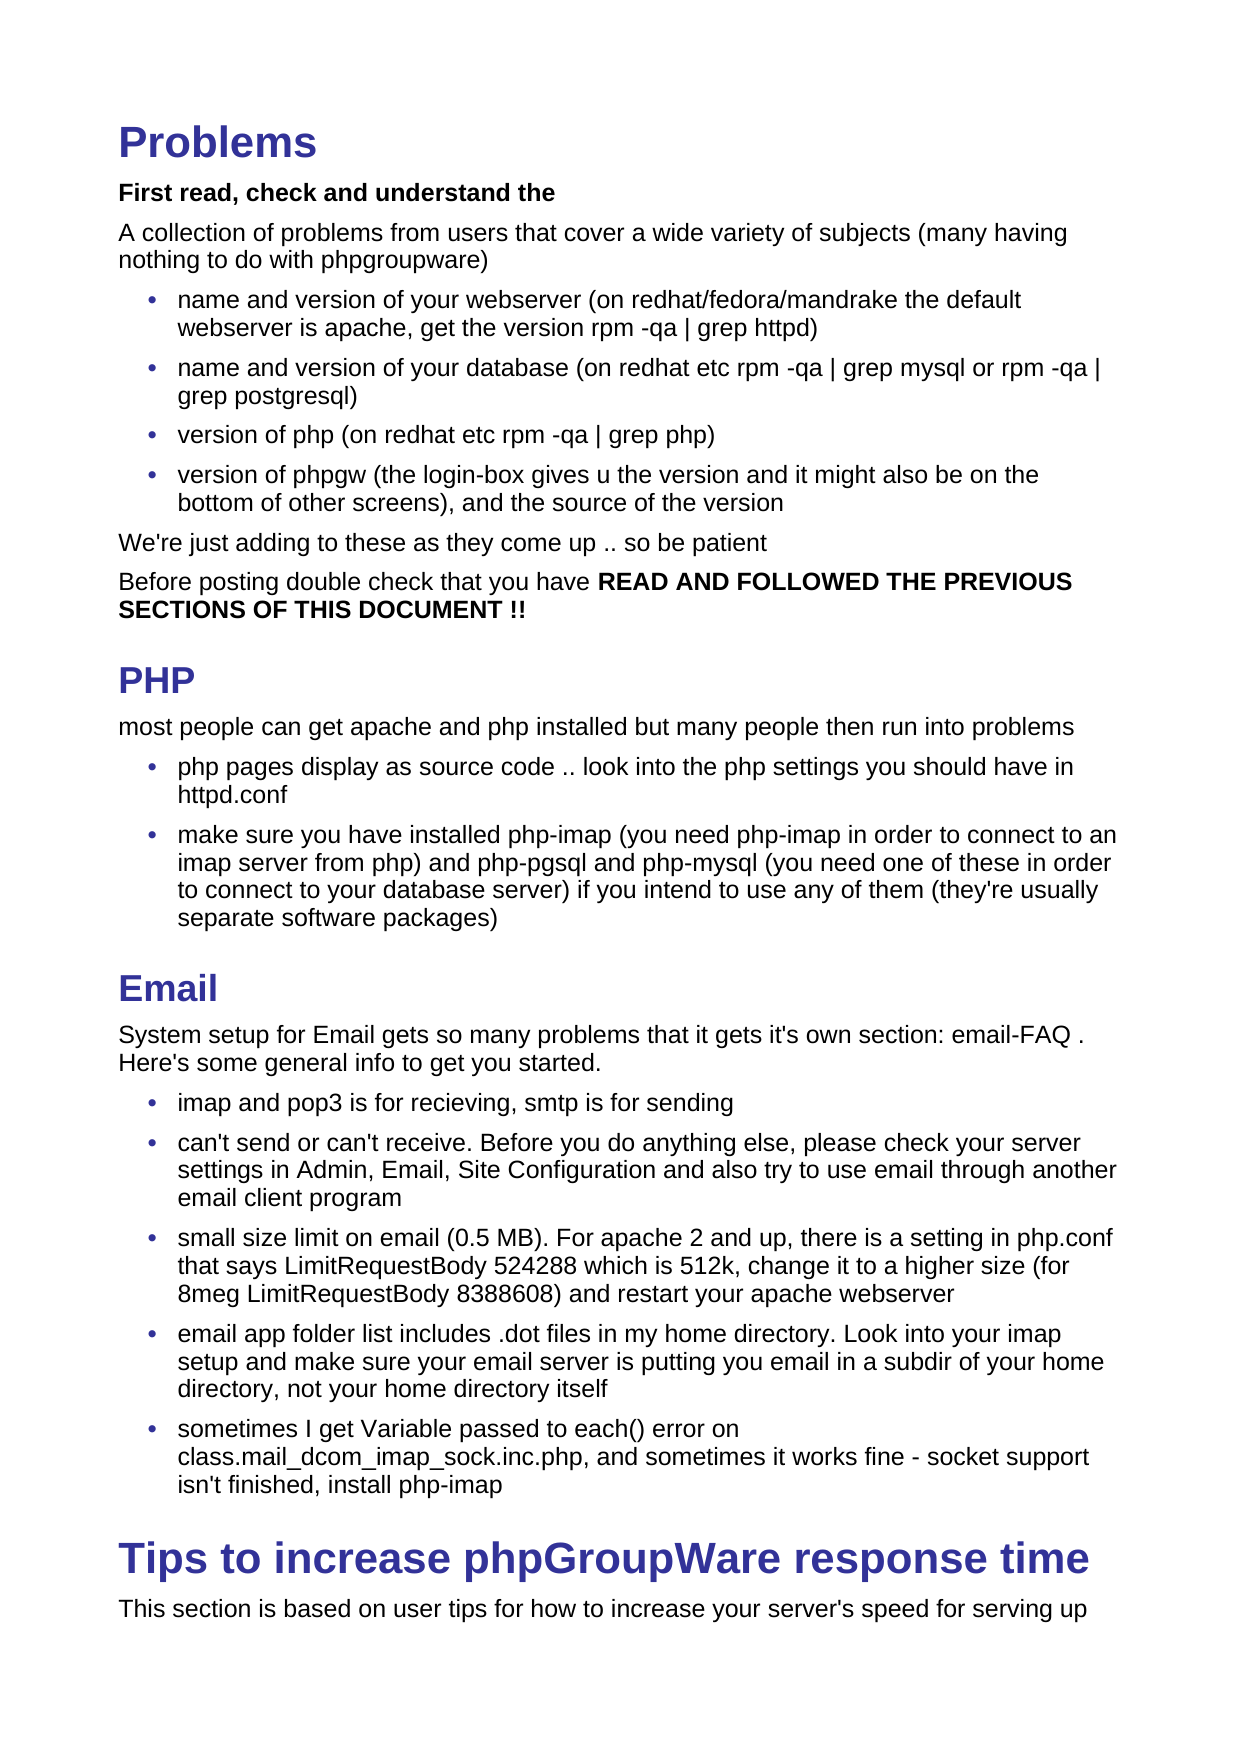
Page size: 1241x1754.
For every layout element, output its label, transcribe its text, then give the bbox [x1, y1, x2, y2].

list version of phpgw (the login-box gives u the version and it might also be on the bottom of other screens), and the source of the version [148, 461, 1122, 517]
list email app folder list includes .dot files in my home directory. Look into your imap setup and make sure your email server is putting you email in a subdir of your home directory, not your home directory itself [148, 1319, 1122, 1403]
list small size limit on email (0.5 MB). For apache 2 and up, there is a setting in php.conf that says LimitRequestBody 524288 which is 512k, change it to a higher size (for 8meg LimitRequestBody 8388608) and restart your apache webserver [148, 1224, 1122, 1308]
list can't send or can't receive. Before you do anything else, please check your server settings in Admin, Email, Site Configuration and also try to use email through another email client program [148, 1128, 1122, 1212]
subtitle Problems [118, 118, 1122, 167]
text This section is based on user tips for how to increase your server's speed for serving up [118, 1595, 1122, 1623]
list name and version of your database (on redhat etc rpm -qa | grep mysql or rpm -qa | grep postgresql) [148, 354, 1122, 409]
text Before posting double check that you have READ AND FOLLOWED THE PREVIOUS SECTIONS OF THIS DOCUMENT !! [118, 568, 1122, 624]
text First read, check and understand the [118, 179, 1122, 207]
list version of php (on redhat etc rpm -qa | grep php) [148, 421, 1122, 449]
text We're just adding to these as they come up .. so be patient [118, 528, 1122, 556]
subtitle Email [118, 967, 1122, 1009]
list make sure you have installed php-imap (you need php-imap in order to connect to an imap server from php) and php-pgsql and php-mysql (you need one of these in order to connect to your database server) if you intend to use any of them (they're usually separate software packages) [148, 820, 1122, 932]
list php pages display as source code .. look into the php settings you should have in httpd.conf [148, 753, 1122, 809]
subtitle PHP [118, 659, 1122, 701]
text System setup for Email gets so many problems that it gets it's own section: email-FAQ . Here's some general info to get you started. [118, 1021, 1122, 1077]
text A collection of problems from users that cover a wide variety of subjects (many having nothing to do with phpgroupware) [118, 218, 1122, 274]
subtitle Tips to increase phpGroupWare response time [118, 1534, 1122, 1583]
list imap and pop3 is for recieving, smtp is for sending [148, 1089, 1122, 1117]
list name and version of your webserver (on redhat/fedora/mandrake the default webserver is apache, get the version rpm -qa | grep httpd) [148, 286, 1122, 342]
text most people can get apache and php installed but many people then run into problems [118, 713, 1122, 741]
list sometimes I get Variable passed to each() error on class.mail_dcom_imap_sock.inc.php, and sometimes it works fine - socket support isn't finished, install php-imap [148, 1415, 1122, 1499]
